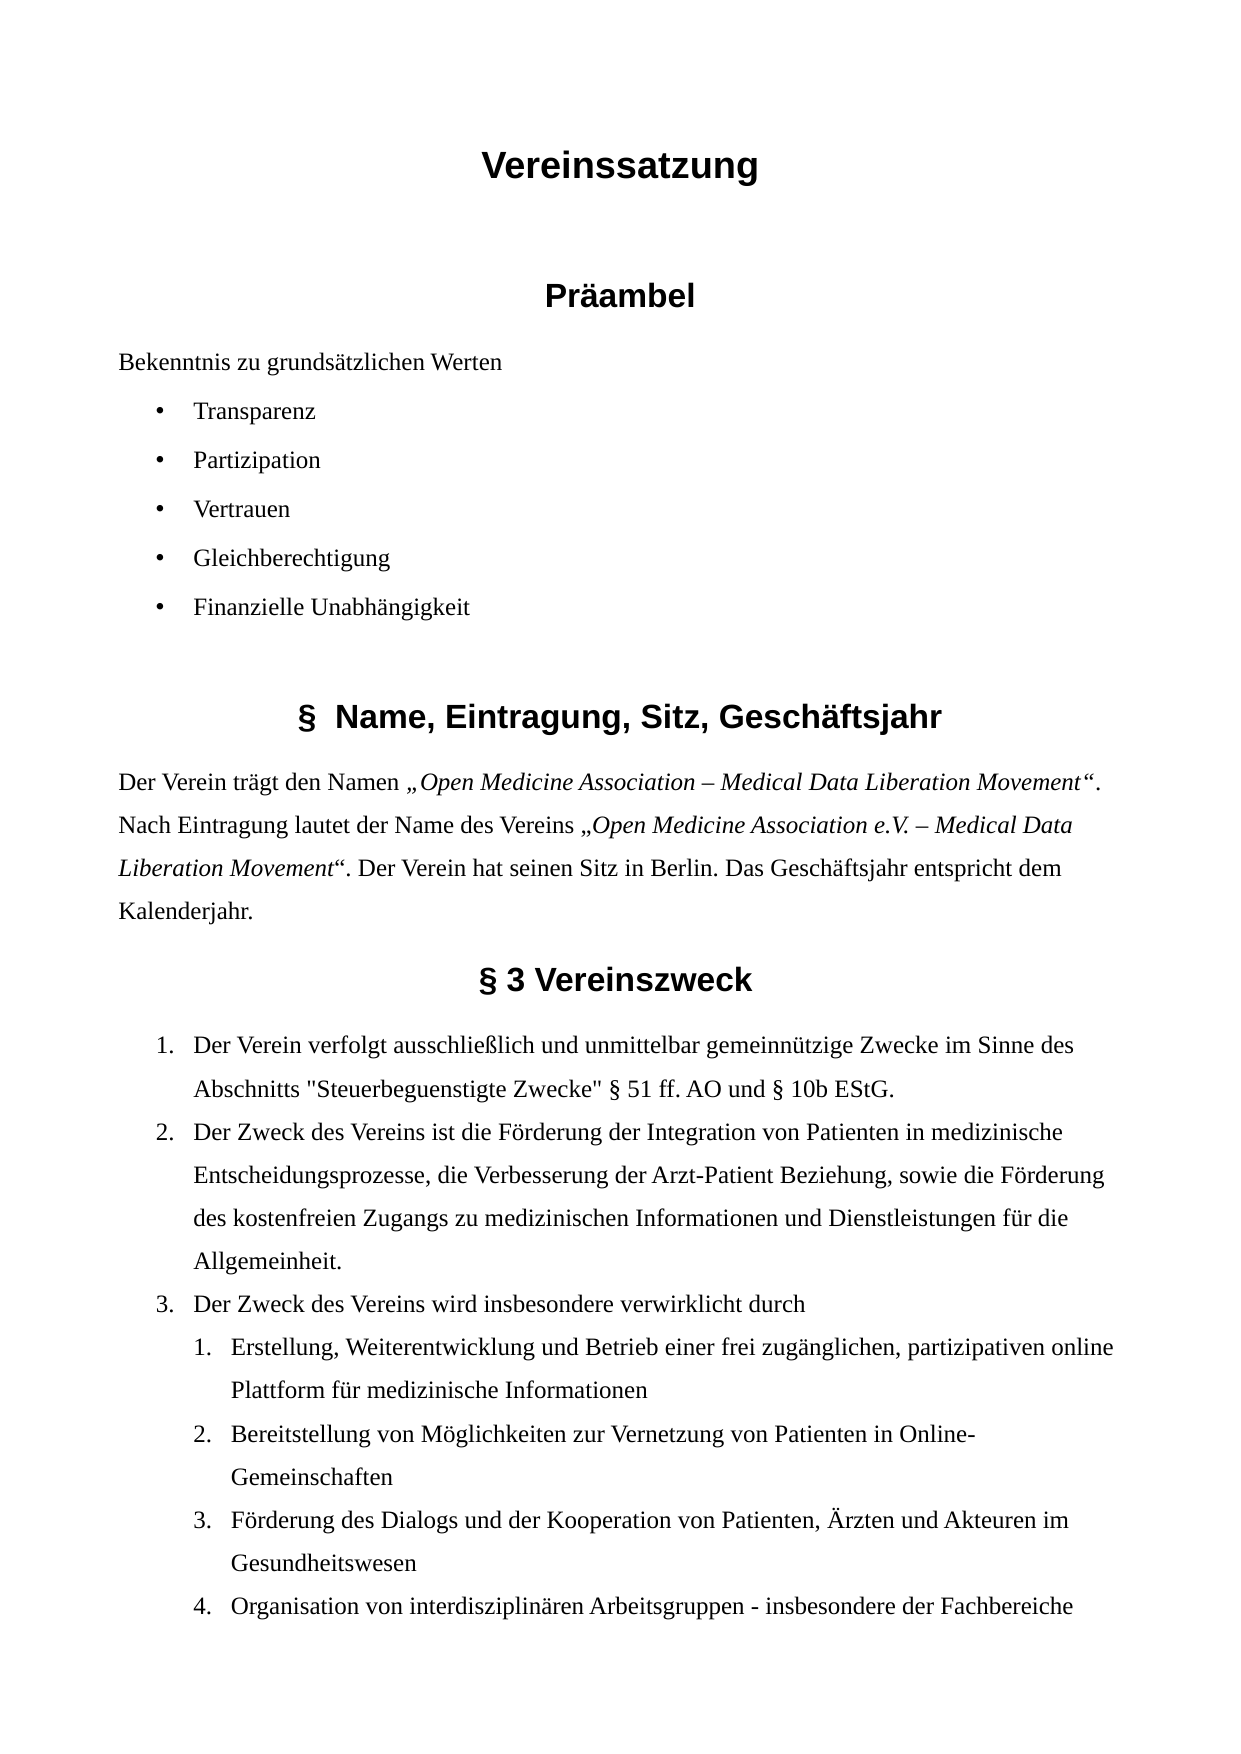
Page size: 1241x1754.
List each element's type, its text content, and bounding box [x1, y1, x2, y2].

list Transparenz [156, 396, 1122, 424]
list Vertrauen [156, 494, 1122, 523]
list Bereitstellung von Möglichkeiten zur Vernetzung von Patienten in Online-Gemeinschaften [193, 1419, 1122, 1491]
list Gleichberechtigung [156, 543, 1122, 572]
list Partizipation [156, 445, 1122, 474]
list Der Verein verfolgt ausschließlich und unmittelbar gemeinnützige Zwecke im Sinne des Abschnitts "Steuerbeguenstigte Zwecke" § 51 ff. AO und § 10b EStG. [156, 1031, 1122, 1102]
subtitle Präambel [118, 276, 1122, 315]
text Der Verein trägt den Namen „Open Medicine Association – Medical Data Liberation Movement“. Nach Eintragung lautet der Name des Vereins „Open Medicine Association e.V. – Medical Data Liberation Movement“. Der Verein hat seinen Sitz in Berlin. Das Geschäftsjahr entspricht dem Kalenderjahr. [118, 767, 1122, 925]
subtitle § 3 Vereinszweck [118, 960, 1122, 999]
list Der Zweck des Vereins wird insbesondere verwirklicht durch [156, 1289, 1122, 1318]
list Finanzielle Unabhängigkeit [156, 592, 1122, 621]
list Erstellung, Weiterentwicklung und Betrieb einer frei zugänglichen, partizipativen online Plattform für medizinische Informationen [193, 1332, 1122, 1404]
list Der Zweck des Vereins ist die Förderung der Integration von Patienten in medizinische Entscheidungsprozesse, die Verbesserung der Arzt-Patient Beziehung, sowie die Förderung des kostenfreien Zugangs zu medizinischen Informationen und Dienstleistungen für die Allgemeinheit. [156, 1117, 1122, 1275]
subtitle § Name, Eintragung, Sitz, Geschäftsjahr [118, 696, 1122, 735]
list Organisation von interdisziplinären Arbeitsgruppen - insbesondere der Fachbereiche [193, 1591, 1122, 1620]
list Förderung des Dialogs und der Kooperation von Patienten, Ärzten und Akteuren im Gesundheitswesen [193, 1505, 1122, 1577]
text Bekenntnis zu grundsätzlichen Werten [118, 347, 1122, 376]
subtitle Vereinssatzung [118, 143, 1122, 187]
